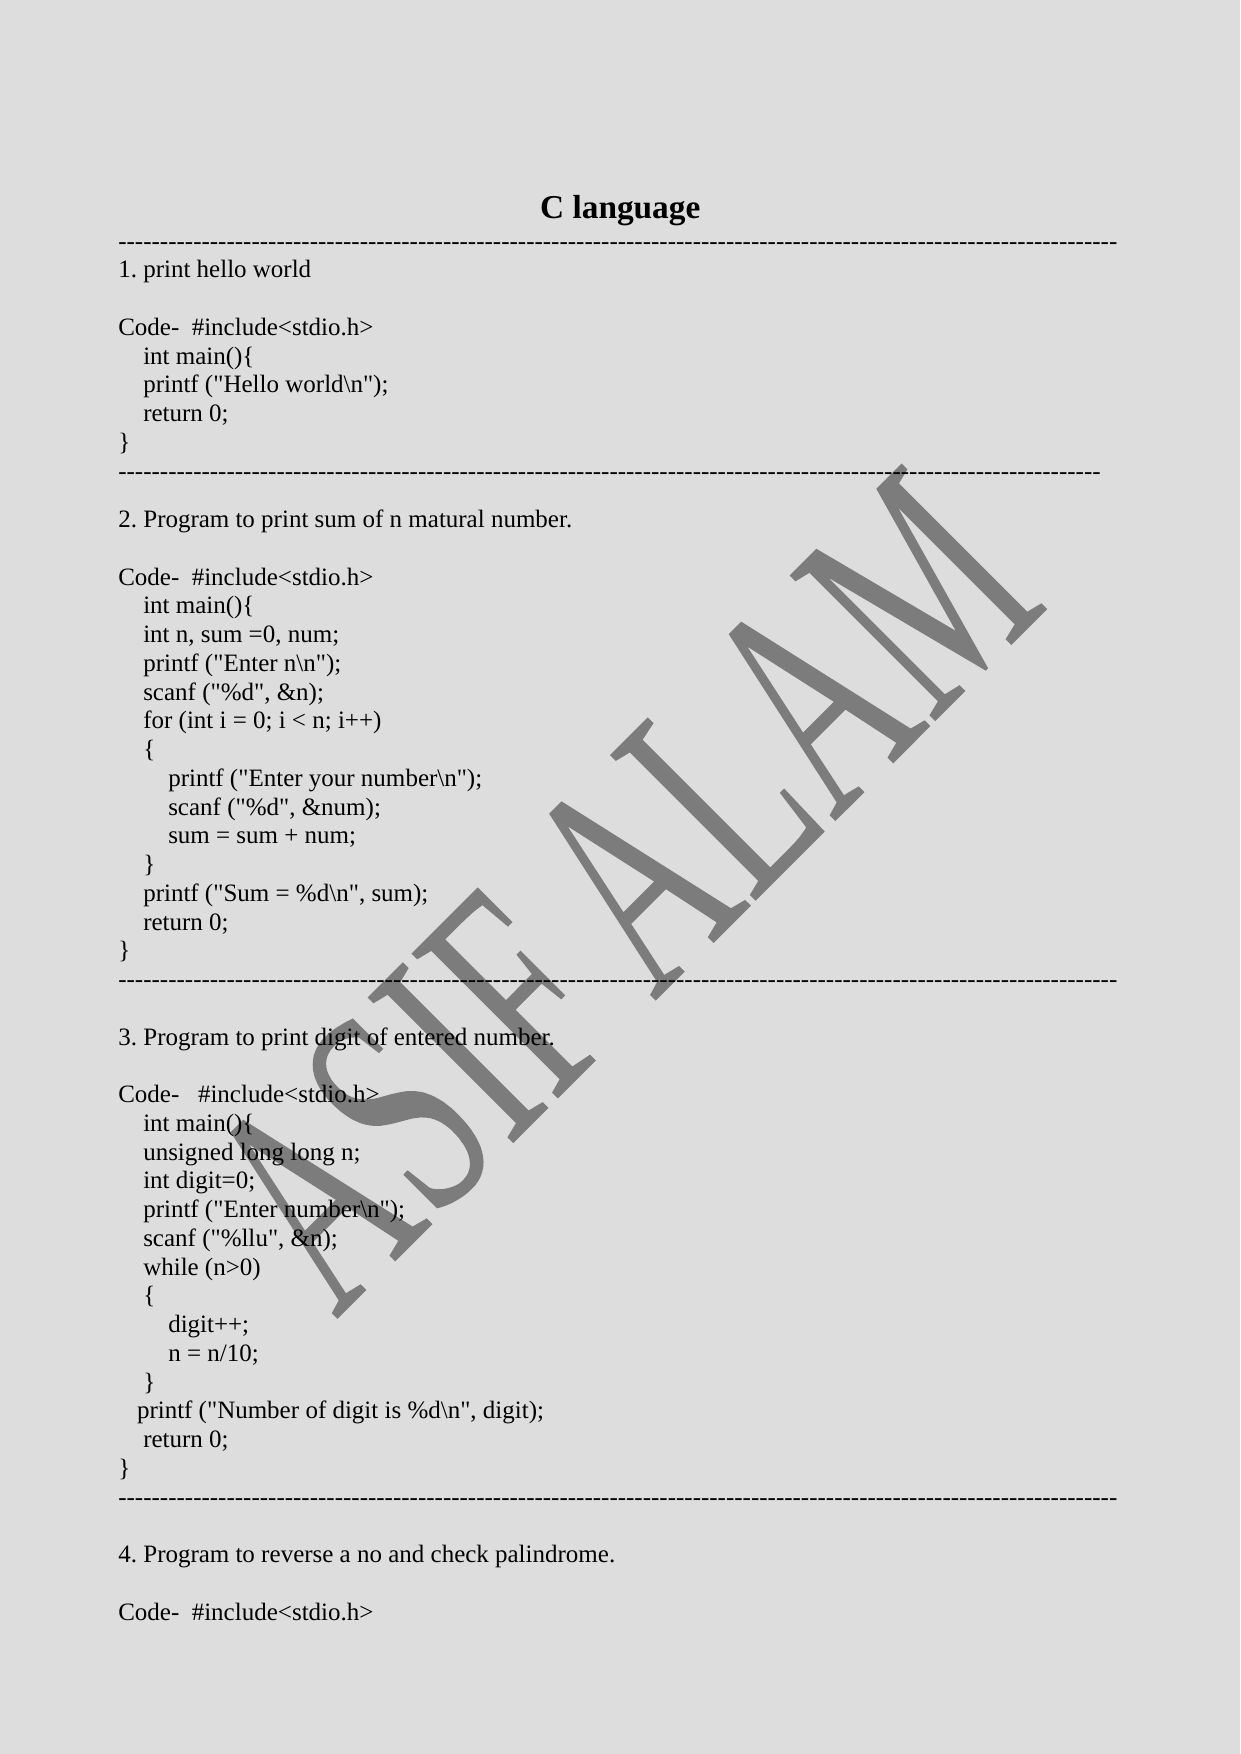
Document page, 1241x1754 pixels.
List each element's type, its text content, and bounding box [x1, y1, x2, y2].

text 3. Program to print digit of entered number. [118, 1022, 344, 1051]
text { [118, 1281, 338, 1309]
text [750, 649, 793, 677]
text [823, 711, 881, 734]
text } [118, 1453, 1122, 1482]
text [339, 1281, 1122, 1309]
text [841, 562, 932, 591]
text ------------------------------------------------------------------------------------------------------------------------ [658, 964, 1122, 993]
text [787, 706, 828, 731]
text printf ("Enter number\n"); [118, 1194, 288, 1223]
text [725, 821, 805, 849]
text ---------------------------------------------------------------------------------------------------------------------- [118, 456, 1122, 484]
text [450, 907, 626, 936]
text [696, 792, 800, 821]
text [890, 591, 948, 619]
text [930, 562, 980, 591]
text [843, 591, 896, 619]
text [640, 936, 1122, 964]
text ------------------------------------------------------------------------------------------------------------------------ [118, 226, 1122, 254]
text [785, 648, 912, 677]
text [979, 562, 1122, 591]
text [571, 830, 601, 849]
text printf ("Enter number\n"); [363, 1194, 1122, 1223]
text digit++; [118, 1309, 1122, 1338]
text int main(){ [118, 1108, 457, 1137]
text [650, 890, 691, 907]
text [824, 763, 1122, 792]
text Code- #include<stdio.h> [332, 1079, 499, 1108]
text ------------------------------------------------------------------------------------------------------------------------ [118, 1482, 1122, 1511]
text printf ("Enter n\n"); [118, 648, 755, 677]
text ------------------------------------------------------------------------------------------------------------------------ [535, 964, 656, 993]
text [667, 763, 829, 792]
text unsigned long long n; [273, 1137, 469, 1166]
text while (n>0) [118, 1252, 325, 1281]
text for (int i = 0; i < n; i++) [118, 706, 792, 734]
text [521, 1108, 1122, 1137]
text 1. print hello world [118, 254, 1122, 283]
text int main(){ [118, 341, 1122, 369]
text 3. Program to print digit of entered number. [358, 1022, 442, 1051]
text printf ("Enter number\n"); [282, 1194, 334, 1223]
text [584, 849, 647, 878]
text [962, 619, 1122, 648]
text ------------------------------------------------------------------------------------------------------------------------ [118, 964, 400, 993]
text 4. Program to reverse a no and check palindrome. [118, 1539, 1122, 1568]
text scanf ("%d", &num); [118, 792, 697, 821]
text [871, 619, 945, 648]
text } [118, 427, 1122, 456]
text printf ("Hello world\n"); [118, 369, 1122, 398]
text unsigned long long n; [118, 1137, 251, 1166]
text int main(){ [118, 591, 854, 619]
text scanf ("%llu", &n); [406, 1223, 1122, 1252]
text } [118, 849, 589, 878]
text Code- #include<stdio.h> [499, 1079, 1122, 1108]
text { [118, 734, 639, 763]
text Code- #include<stdio.h> [118, 312, 1122, 341]
text [946, 591, 1008, 619]
text return 0; [118, 398, 1122, 427]
text 3. Program to print digit of entered number. [529, 1022, 1122, 1051]
text int n, sum =0, num; [118, 619, 883, 648]
text [264, 1166, 325, 1194]
text [1008, 591, 1122, 619]
text [789, 792, 836, 821]
text scanf ("%llu", &n); [314, 1223, 397, 1252]
text n = n/10; [118, 1338, 1122, 1367]
text Code- #include<stdio.h> [118, 1079, 335, 1108]
text [639, 849, 754, 878]
text [602, 878, 653, 907]
text [753, 849, 787, 866]
text [768, 677, 832, 706]
text [722, 907, 1122, 936]
text } [118, 936, 443, 964]
text [320, 1252, 1122, 1281]
text [319, 1166, 469, 1194]
text scanf ("%llu", &n); [118, 1223, 307, 1252]
text [446, 936, 644, 964]
text int digit=0; [118, 1166, 269, 1194]
text 2. Program to print sum of n matural number. [118, 504, 900, 533]
text [632, 907, 716, 936]
text printf ("Number of digit is %d\n", digit); [118, 1396, 1122, 1424]
text [453, 1108, 515, 1137]
text [468, 1166, 1122, 1194]
text [900, 648, 1122, 677]
text [837, 792, 1122, 821]
text [895, 734, 1122, 763]
text printf ("Enter your number\n"); [118, 763, 668, 792]
text scanf ("%d", &n); [118, 677, 774, 706]
text [644, 734, 810, 763]
text [831, 677, 937, 706]
text [809, 821, 1122, 849]
text [921, 504, 1122, 533]
text [685, 878, 1122, 907]
text [877, 706, 1122, 734]
text C language [118, 187, 1122, 226]
text [595, 821, 725, 849]
text sum = sum + num; [118, 821, 571, 849]
text return 0; [118, 1424, 1122, 1453]
text Code- #include<stdio.h> [118, 562, 826, 591]
text [780, 849, 1122, 878]
text printf ("Sum = %d\n", sum); [118, 878, 608, 907]
text [929, 677, 1122, 706]
text Code- #include<stdio.h> [118, 1597, 1122, 1626]
text return 0; [118, 907, 457, 936]
text 3. Program to print digit of entered number. [442, 1022, 530, 1051]
text } [118, 1367, 1122, 1396]
text unsigned long long n; [477, 1137, 1122, 1166]
text [812, 734, 895, 763]
